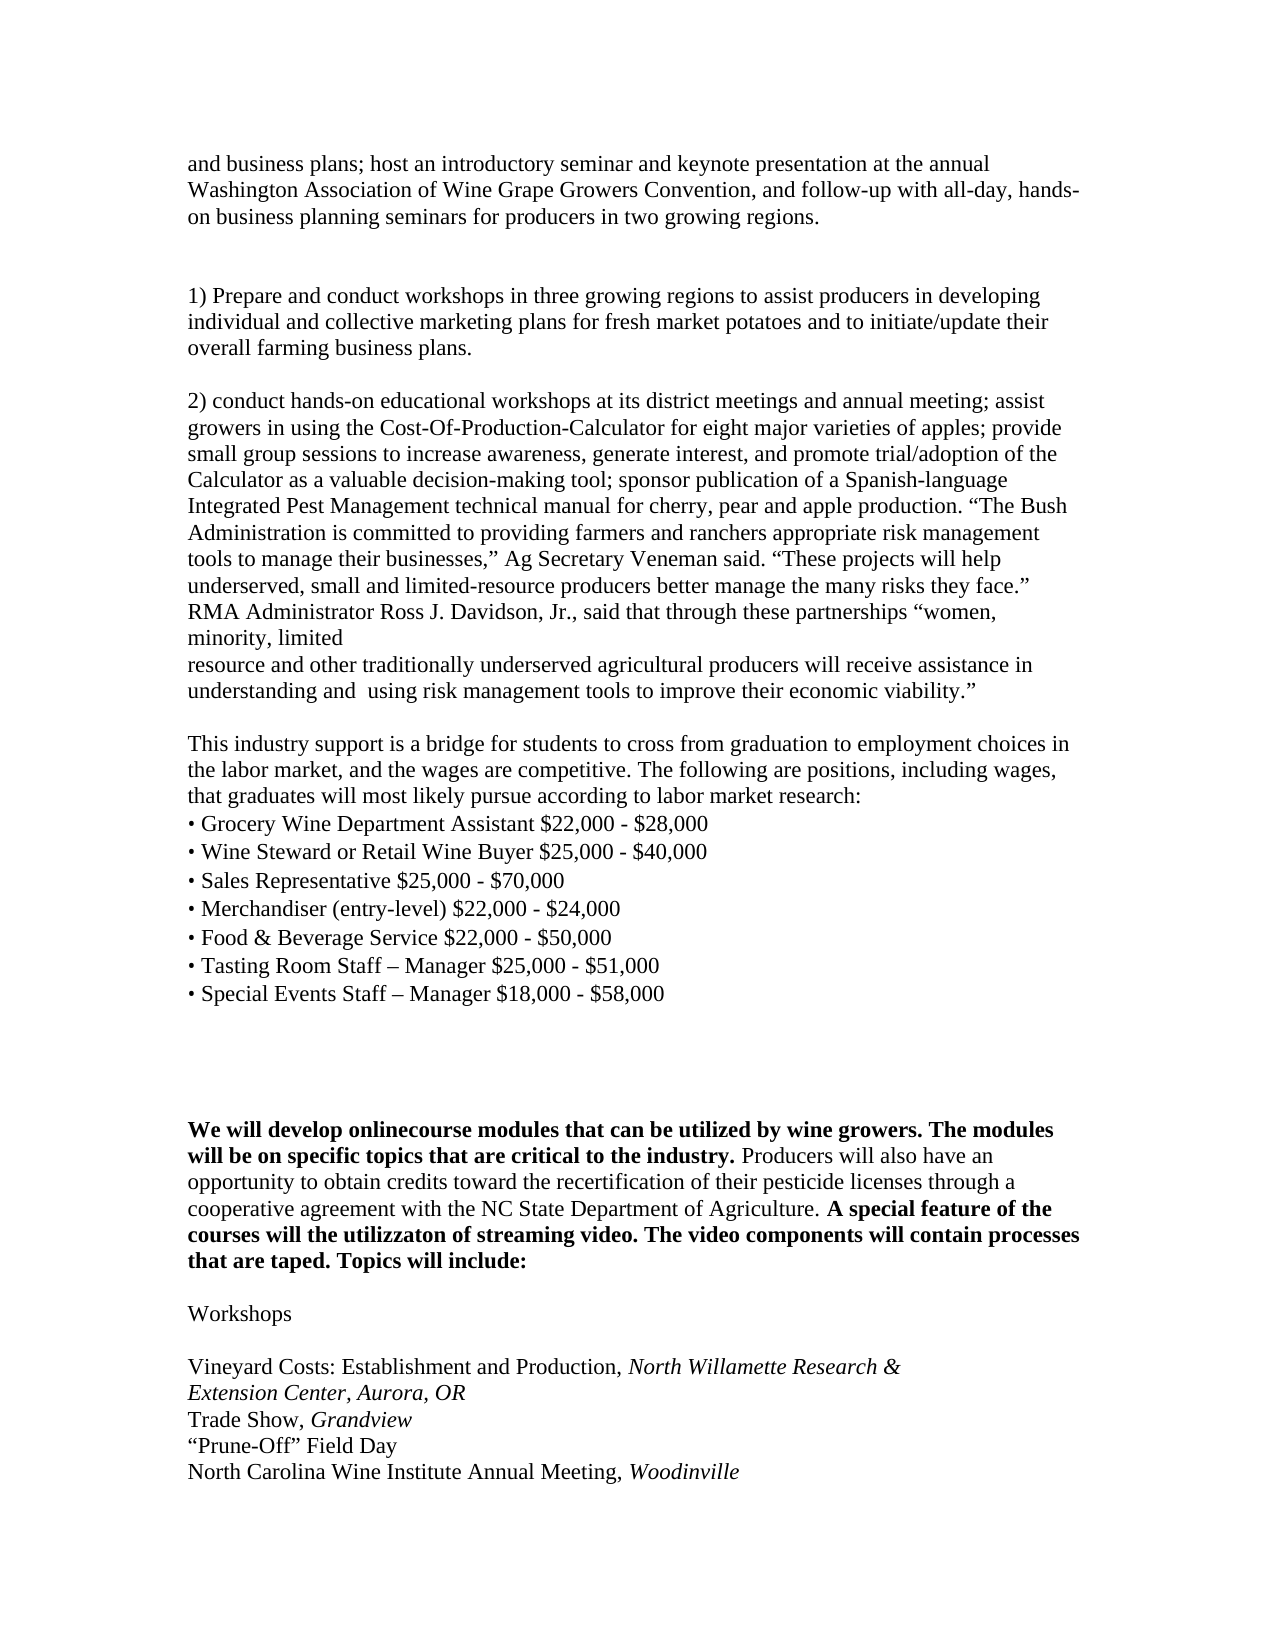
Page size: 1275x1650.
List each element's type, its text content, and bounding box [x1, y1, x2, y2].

text We will develop onlinecourse modules that can be utilized by wine growers. The modules will be on specific topics that are critical to the industry. Producers will also have an opportunity to obtain credits toward the recertification of their pesticide licenses through a cooperative agreement with the NC State Department of Agriculture. A special feature of the courses will the utilizzaton of streaming video. The video components will contain processes that are taped. Topics will include: [187, 1116, 1087, 1274]
text 1) Prepare and conduct workshops in three growing regions to assist producers in developing individual and collective marketing plans for fresh market potatoes and to initiate/update their overall farming business plans. [187, 282, 1087, 361]
text • Wine Steward or Retail Wine Buyer $25,000 - $40,000 [187, 837, 1087, 866]
text Vineyard Costs: Establishment and Production, North Willamette Research & [187, 1353, 1087, 1379]
text Extension Center, Aurora, OR [187, 1379, 1087, 1406]
text the labor market, and the wages are competitive. The following are positions, including wages, [187, 756, 1087, 782]
text • Sales Representative $25,000 - $70,000 [187, 866, 1087, 894]
text • Grocery Wine Department Assistant $22,000 - $28,000 [187, 809, 1087, 837]
text • Tasting Room Staff – Manager $25,000 - $51,000 [187, 951, 1087, 979]
text • Merchandiser (entry-level) $22,000 - $24,000 [187, 894, 1087, 923]
text • Special Events Staff – Manager $18,000 - $58,000 [187, 979, 1087, 1008]
text resource and other traditionally underserved agricultural producers will receive assistance in understanding and using risk management tools to improve their economic viability.” [187, 651, 1087, 703]
text and business plans; host an introductory seminar and keynote presentation at the annual Washington Association of Wine Grape Growers Convention, and follow-up with all-day, hands-on business planning seminars for producers in two growing regions. [187, 150, 1087, 229]
text Trade Show, Grandview [187, 1406, 1087, 1432]
text North Carolina Wine Institute Annual Meeting, Woodinville [187, 1458, 1087, 1485]
text This industry support is a bridge for students to cross from graduation to employment choices in [187, 730, 1087, 756]
text Workshops [187, 1300, 1087, 1327]
text “Prune-Off” Field Day [187, 1432, 1087, 1458]
text that graduates will most likely pursue according to labor market research: [187, 782, 1087, 809]
text • Food & Beverage Service $22,000 - $50,000 [187, 923, 1087, 951]
text 2) conduct hands-on educational workshops at its district meetings and annual meeting; assist growers in using the Cost-Of-Production-Calculator for eight major varieties of apples; provide small group sessions to increase awareness, generate interest, and promote trial/adoption of the Calculator as a valuable decision-making tool; sponsor publication of a Spanish-language Integrated Pest Management technical manual for cherry, pear and apple production. “The Bush Administration is committed to providing farmers and ranchers appropriate risk management tools to manage their businesses,” Ag Secretary Veneman said. “These projects will help underserved, small and limited-resource producers better manage the many risks they face.” RMA Administrator Ross J. Davidson, Jr., said that through these partnerships “women, minority, limited [187, 387, 1087, 651]
